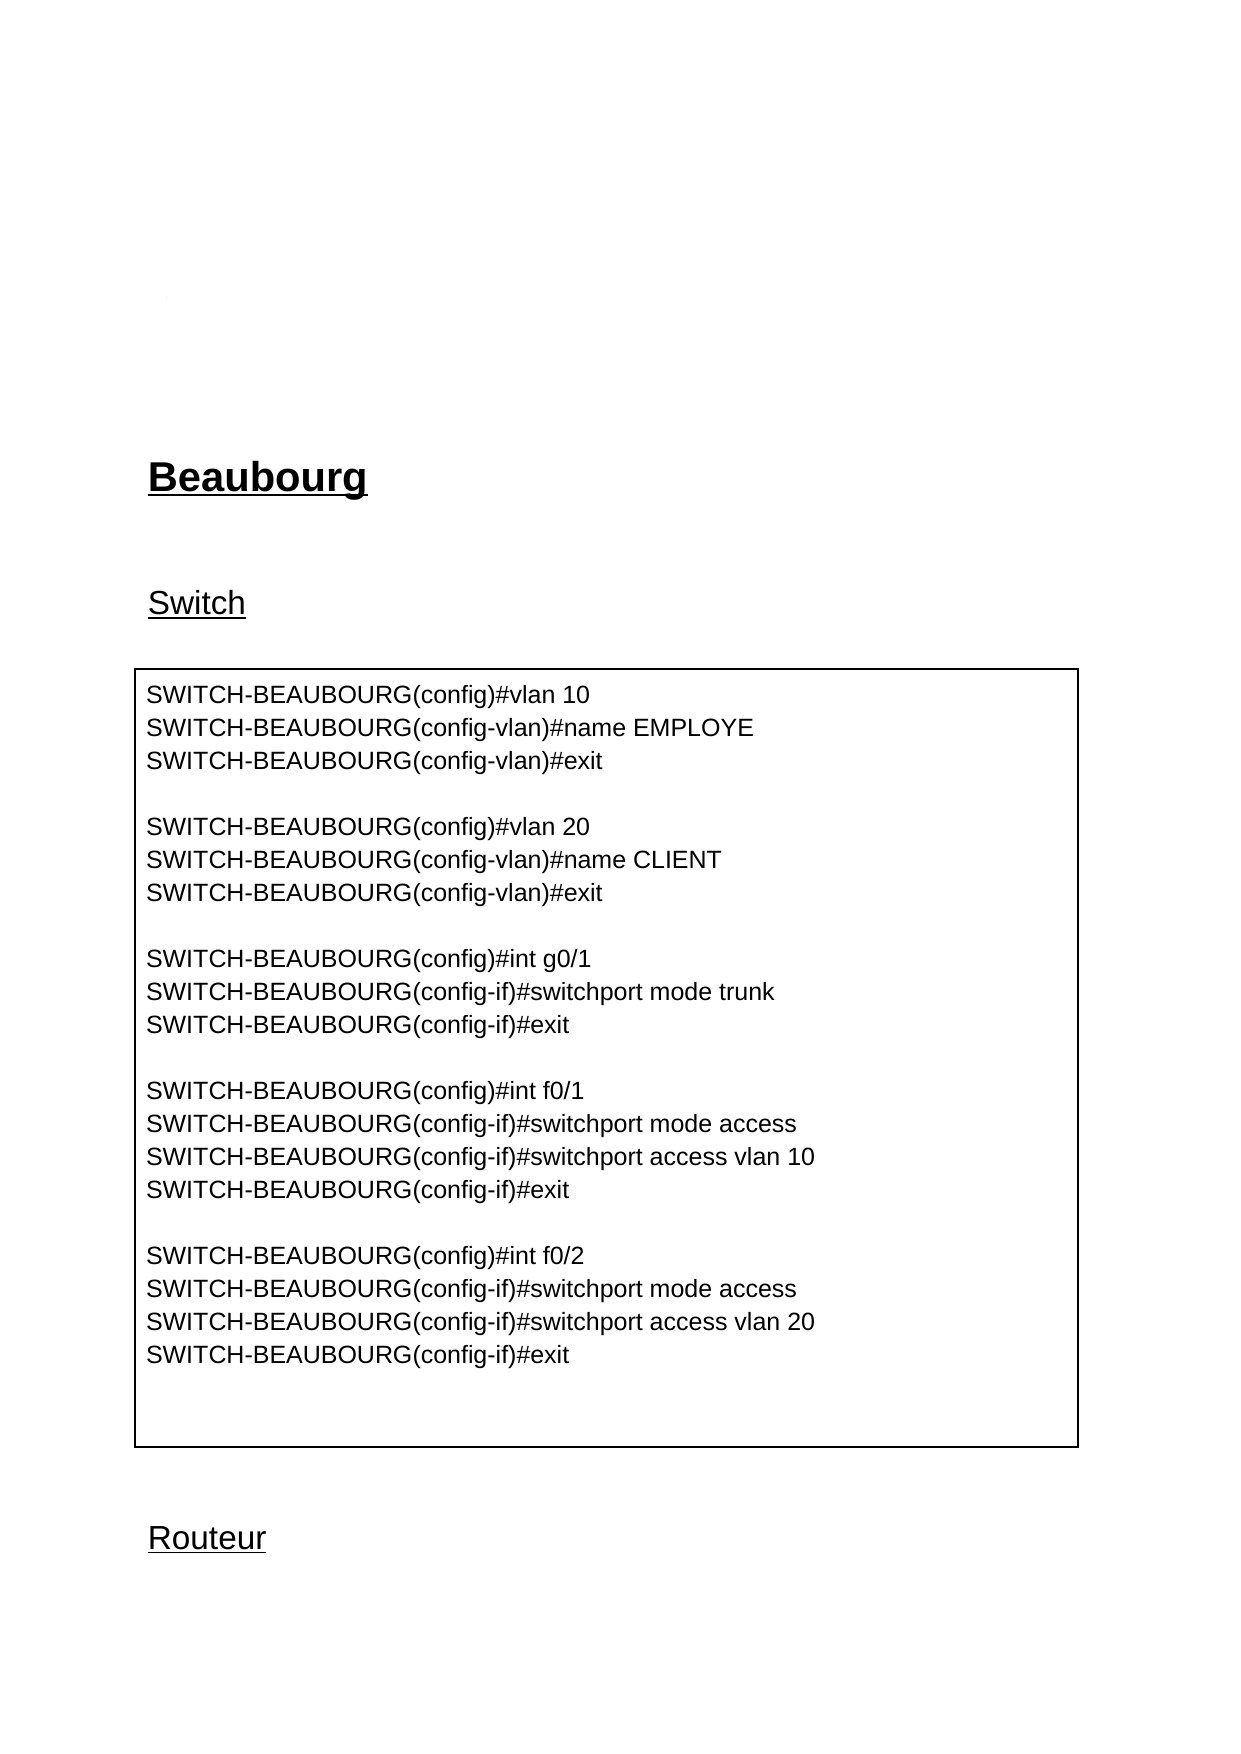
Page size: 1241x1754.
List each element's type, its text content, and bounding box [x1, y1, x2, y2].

subtitle Beaubourg [148, 452, 1090, 500]
subtitle Switch [148, 583, 1090, 622]
subtitle Routeur [148, 1518, 1090, 1557]
table_header SWITCH-BEAUBOURG(config)#vlan 10 SWITCH-BEAUBOURG(config-vlan)#name EMPLOYE SWITCH-BEAUBOURG(config-vlan)#exit SWITCH-BEAUBOURG(config)#vlan 20 SWITCH-BEAUBOURG(config-vlan)#name CLIENT SWITCH-BEAUBOURG(config-vlan)#exit SWITCH-BEAUBOURG(config)#int g0/1 SWITCH-BEAUBOURG(config-if)#switchport mode trunk SWITCH-BEAUBOURG(config-if)#exit SWITCH-BEAUBOURG(config)#int f0/1 SWITCH-BEAUBOURG(config-if)#switchport mode access SWITCH-BEAUBOURG(config-if)#switchport access vlan 10 SWITCH-BEAUBOURG(config-if)#exit SWITCH-BEAUBOURG(config)#int f0/2 SWITCH-BEAUBOURG(config-if)#switchport mode access SWITCH-BEAUBOURG(config-if)#switchport access vlan 20 SWITCH-BEAUBOURG(config-if)#exit [136, 670, 1077, 1446]
